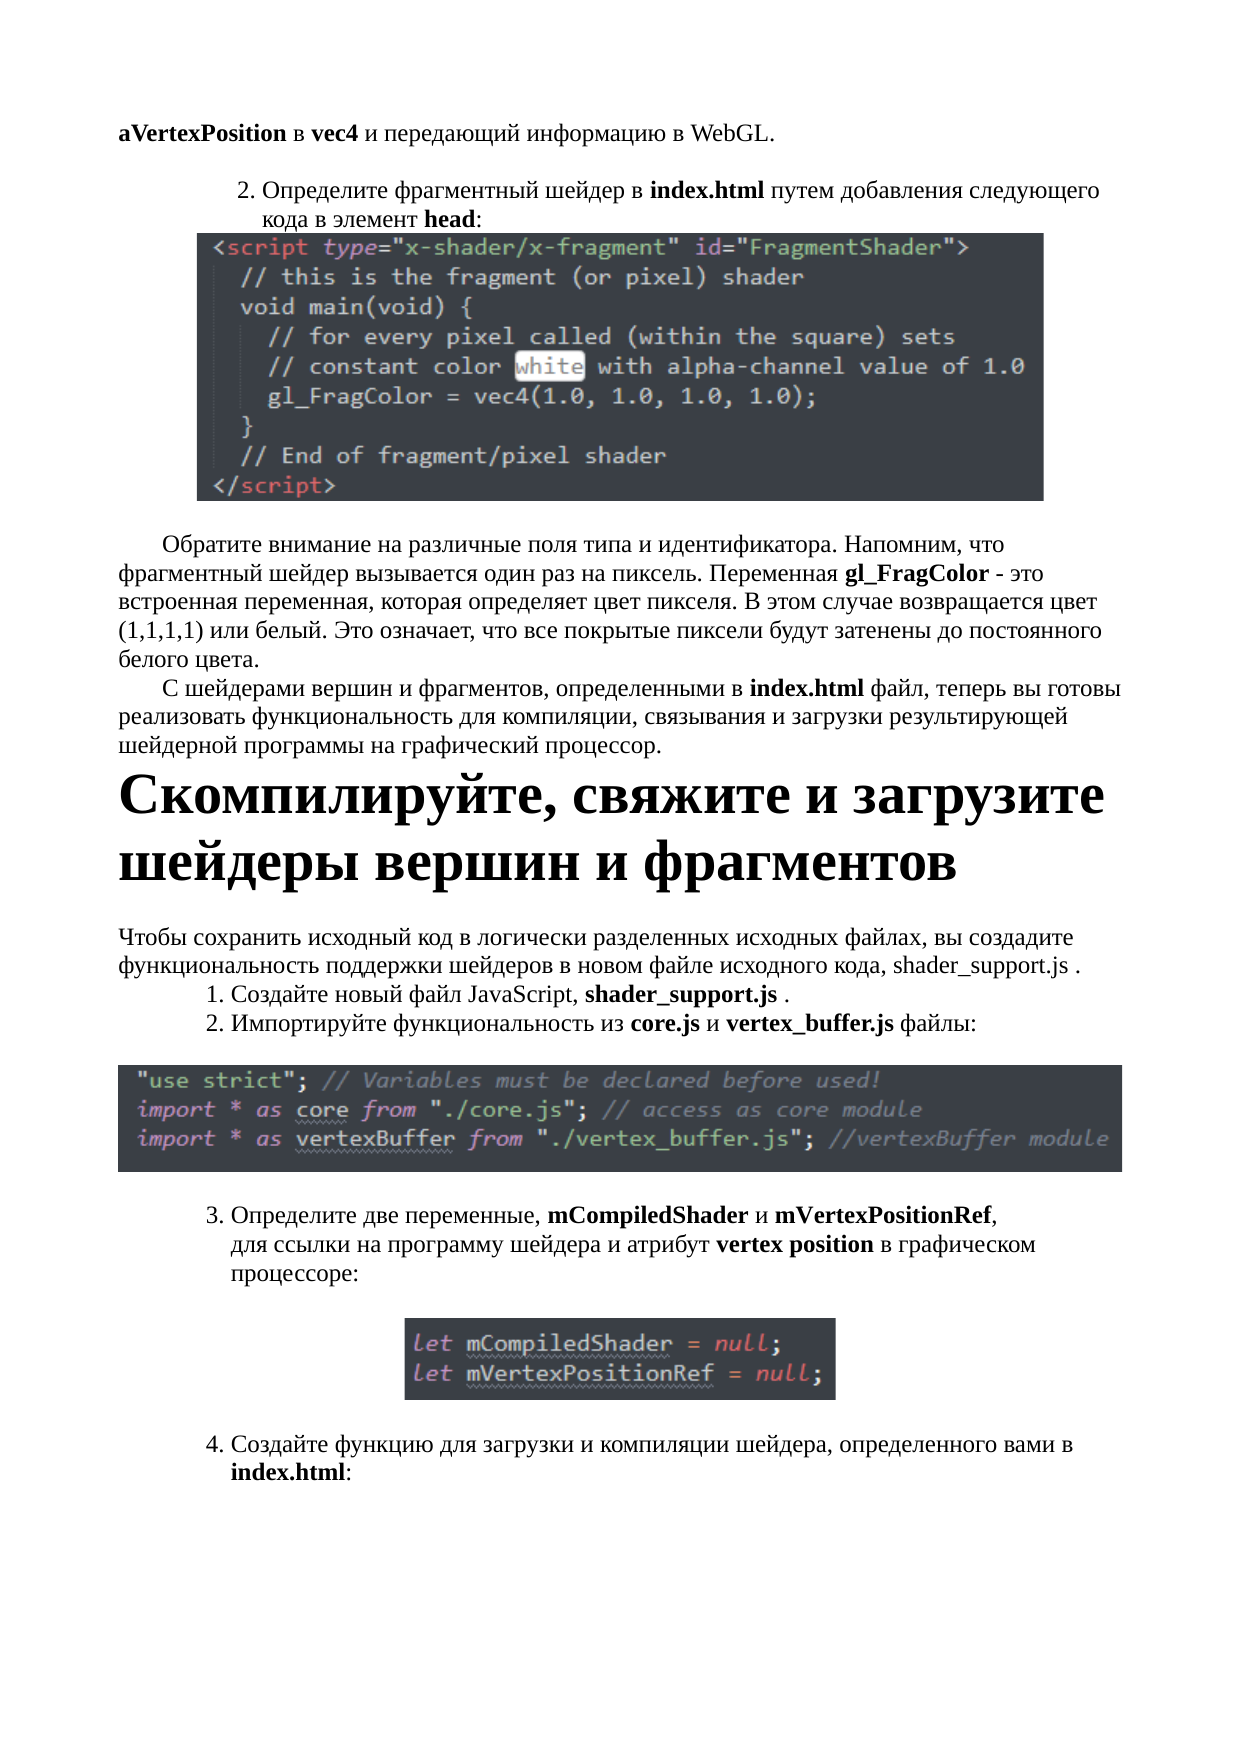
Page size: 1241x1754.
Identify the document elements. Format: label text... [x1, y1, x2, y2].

text 1. Создайте новый файл JavaScript, shader_support.js . [118, 979, 1122, 1008]
text процессоре: [118, 1258, 1122, 1286]
text Чтобы сохранить исходный код в логически разделенных исходных файлах, вы создадите [118, 922, 1122, 951]
text 2. Определите фрагментный шейдер в index.html путем добавления следующего [118, 176, 1122, 204]
text 4. Создайте функцию для загрузки и компиляции шейдера, определенного вами в [118, 1429, 1122, 1457]
text 3. Определите две переменные, mCompiledShader и mVertexPositionRef, [118, 1200, 1122, 1229]
picture [118, 1065, 1123, 1172]
text 2. Импортируйте функциональность из core.js и vertex_buffer.js файлы: [118, 1008, 1122, 1037]
text aVertexPosition в vec4 и передающий информацию в WebGL. [118, 118, 1122, 147]
text Обратите внимание на различные поля типа и идентификатора. Напомним, что фрагментный шейдер вызывается один раз на пиксель. Переменная gl_FragColor - это встроенная переменная, которая определяет цвет пикселя. В этом случае возвращается цвет (1,1,1,1) или белый. Это означает, что все покрытые пиксели будут затенены до постоянного белого цвета. [118, 529, 1122, 673]
text Скомпилируйте, свяжите и загрузите шейдеры вершин и фрагментов [118, 759, 1122, 893]
picture [404, 1318, 836, 1400]
text кода в элемент head: [118, 204, 1122, 233]
picture [196, 233, 1044, 501]
text для ссылки на программу шейдера и атрибут vertex position в графическом [118, 1229, 1122, 1258]
text index.html: [118, 1457, 1122, 1486]
text С шейдерами вершин и фрагментов, определенными в index.html файл, теперь вы готовы реализовать функциональность для компиляции, связывания и загрузки результирующей шейдерной программы на графический процессор. [118, 673, 1122, 759]
text функциональность поддержки шейдеров в новом файле исходного кода, shader_support.js . [118, 951, 1122, 979]
